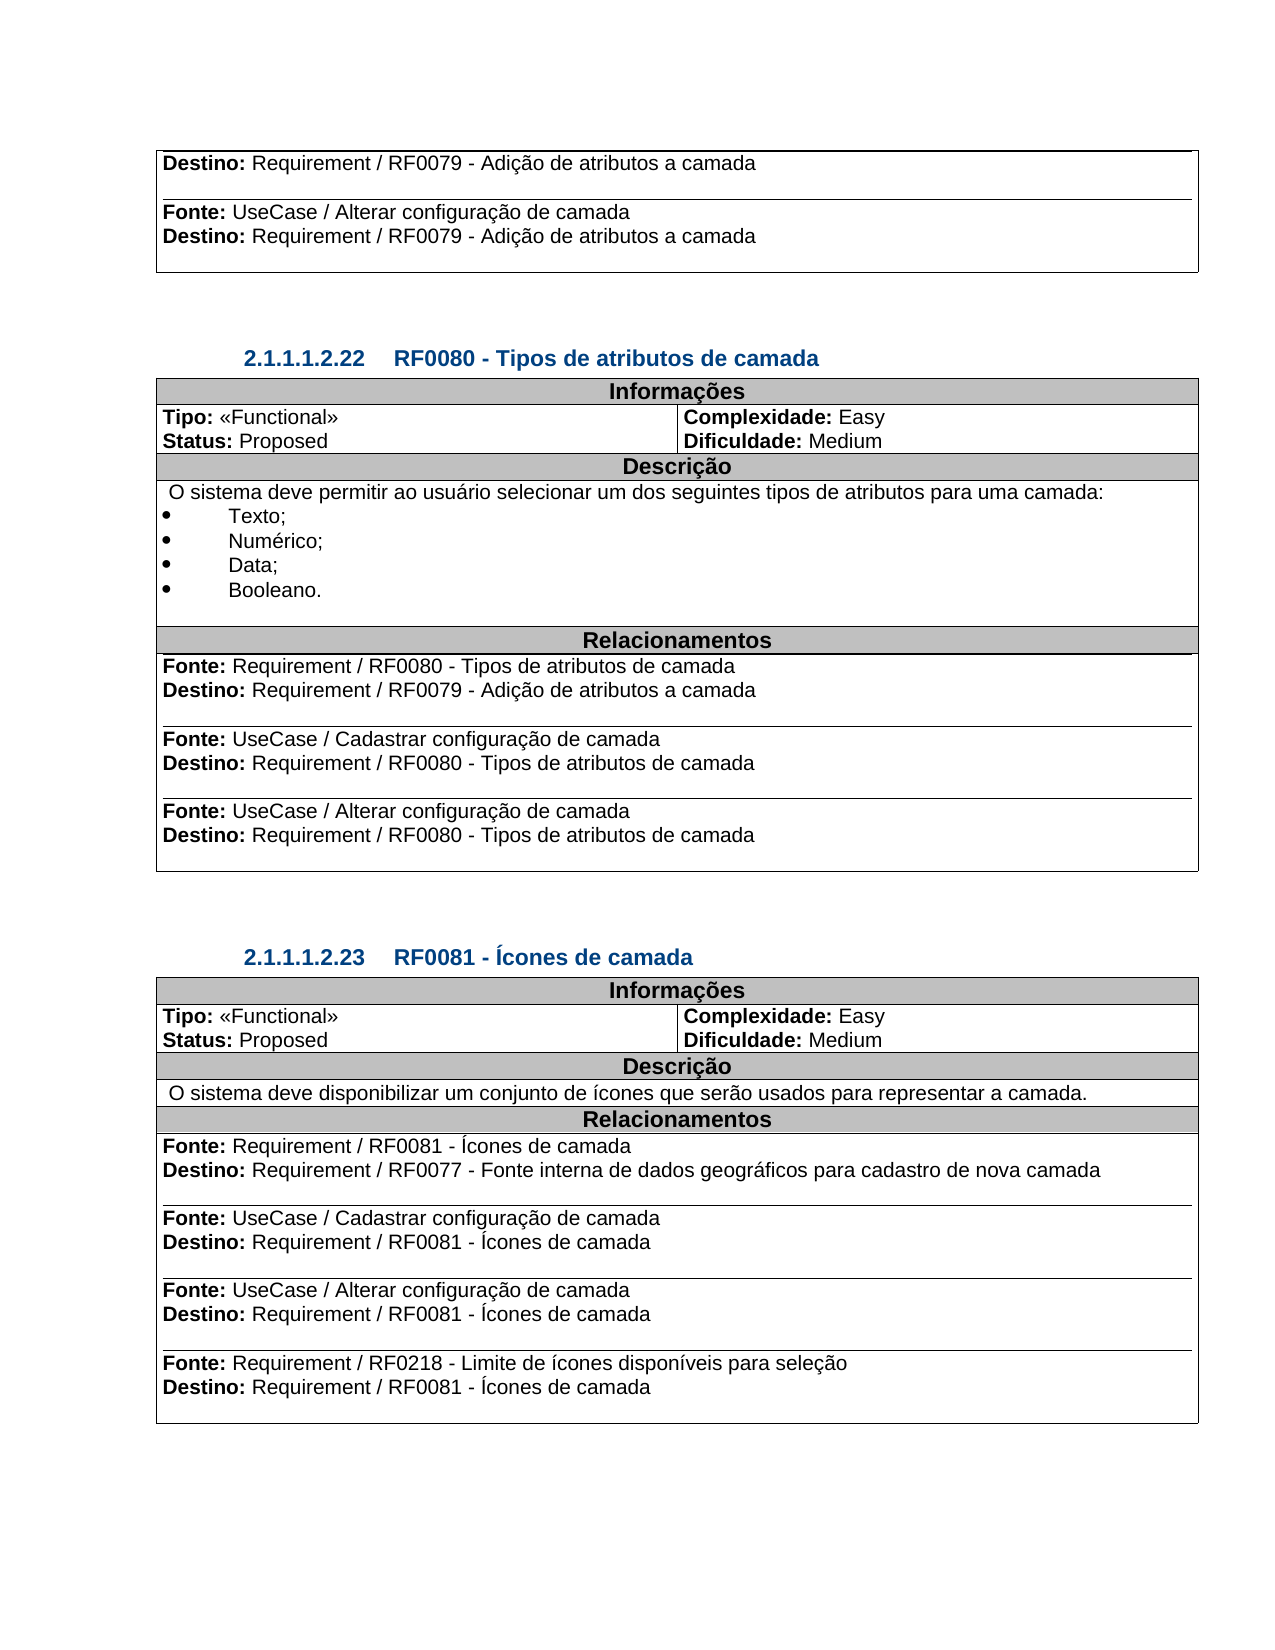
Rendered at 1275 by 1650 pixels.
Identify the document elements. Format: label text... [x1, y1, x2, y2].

table_cell Fonte: UseCase / Cadastrar configuração de camada Destino: Requirement / RF0081 - Ícones de camada [163, 1206, 1192, 1278]
table_cell Fonte: UseCase / Alterar configuração de camada Destino: Requirement / RF0081 - Ícones de camada [163, 1279, 1192, 1350]
table_cell [157, 151, 163, 271]
table_cell Relacionamentos [157, 627, 1198, 653]
table_cell Tipo: «Functional» Status: Proposed [157, 1005, 677, 1052]
table_cell Tipo: «Functional» Status: Proposed [157, 405, 677, 453]
table_cell Relacionamentos [157, 1107, 1198, 1132]
table_cell Descrição [157, 454, 1198, 480]
table_cell Destino: Requirement / RF0079 - Adição de atributos a camada [163, 152, 1192, 199]
table_cell [157, 1134, 1198, 1423]
table_header Fonte: Requirement / RF0081 - Ícones de camada Destino: Requirement / RF0077 - Fonte interna de dados geográficos para cadastro de nova camada [163, 1134, 1192, 1205]
table_cell Fonte: Requirement / RF0218 - Limite de ícones disponíveis para seleção Destino: Requirement / RF0081 - Ícones de camada [163, 1351, 1192, 1422]
table_cell O sistema deve permitir ao usuário selecionar um dos seguintes tipos de atributos para uma camada: Texto; Numérico; Data; Booleano. [157, 481, 1198, 626]
list RF0081 - Ícones de camada [244, 944, 1125, 971]
table_cell Fonte: UseCase / Alterar configuração de camada Destino: Requirement / RF0080 - Tipos de atributos de camada [163, 799, 1192, 871]
table_cell [1192, 151, 1198, 271]
list RF0080 - Tipos de atributos de camada [244, 345, 1125, 371]
table_cell Complexidade: Easy Dificuldade: Medium [678, 405, 1198, 453]
table_cell O sistema deve disponibilizar um conjunto de ícones que serão usados para representar a camada. [157, 1080, 1198, 1106]
table_header Fonte: Requirement / RF0080 - Tipos de atributos de camada Destino: Requirement / RF0079 - Adição de atributos a camada [163, 655, 1192, 726]
table_header Informações [157, 379, 1198, 404]
table_cell Fonte: UseCase / Alterar configuração de camada Destino: Requirement / RF0079 - Adição de atributos a camada [163, 200, 1192, 271]
table_cell Fonte: UseCase / Cadastrar configuração de camada Destino: Requirement / RF0080 - Tipos de atributos de camada [163, 727, 1192, 798]
table_cell [157, 654, 163, 871]
table_cell Descrição [157, 1053, 1198, 1079]
table_header Informações [157, 978, 1198, 1004]
table_cell [1192, 654, 1198, 871]
table_cell Complexidade: Easy Dificuldade: Medium [678, 1005, 1198, 1052]
